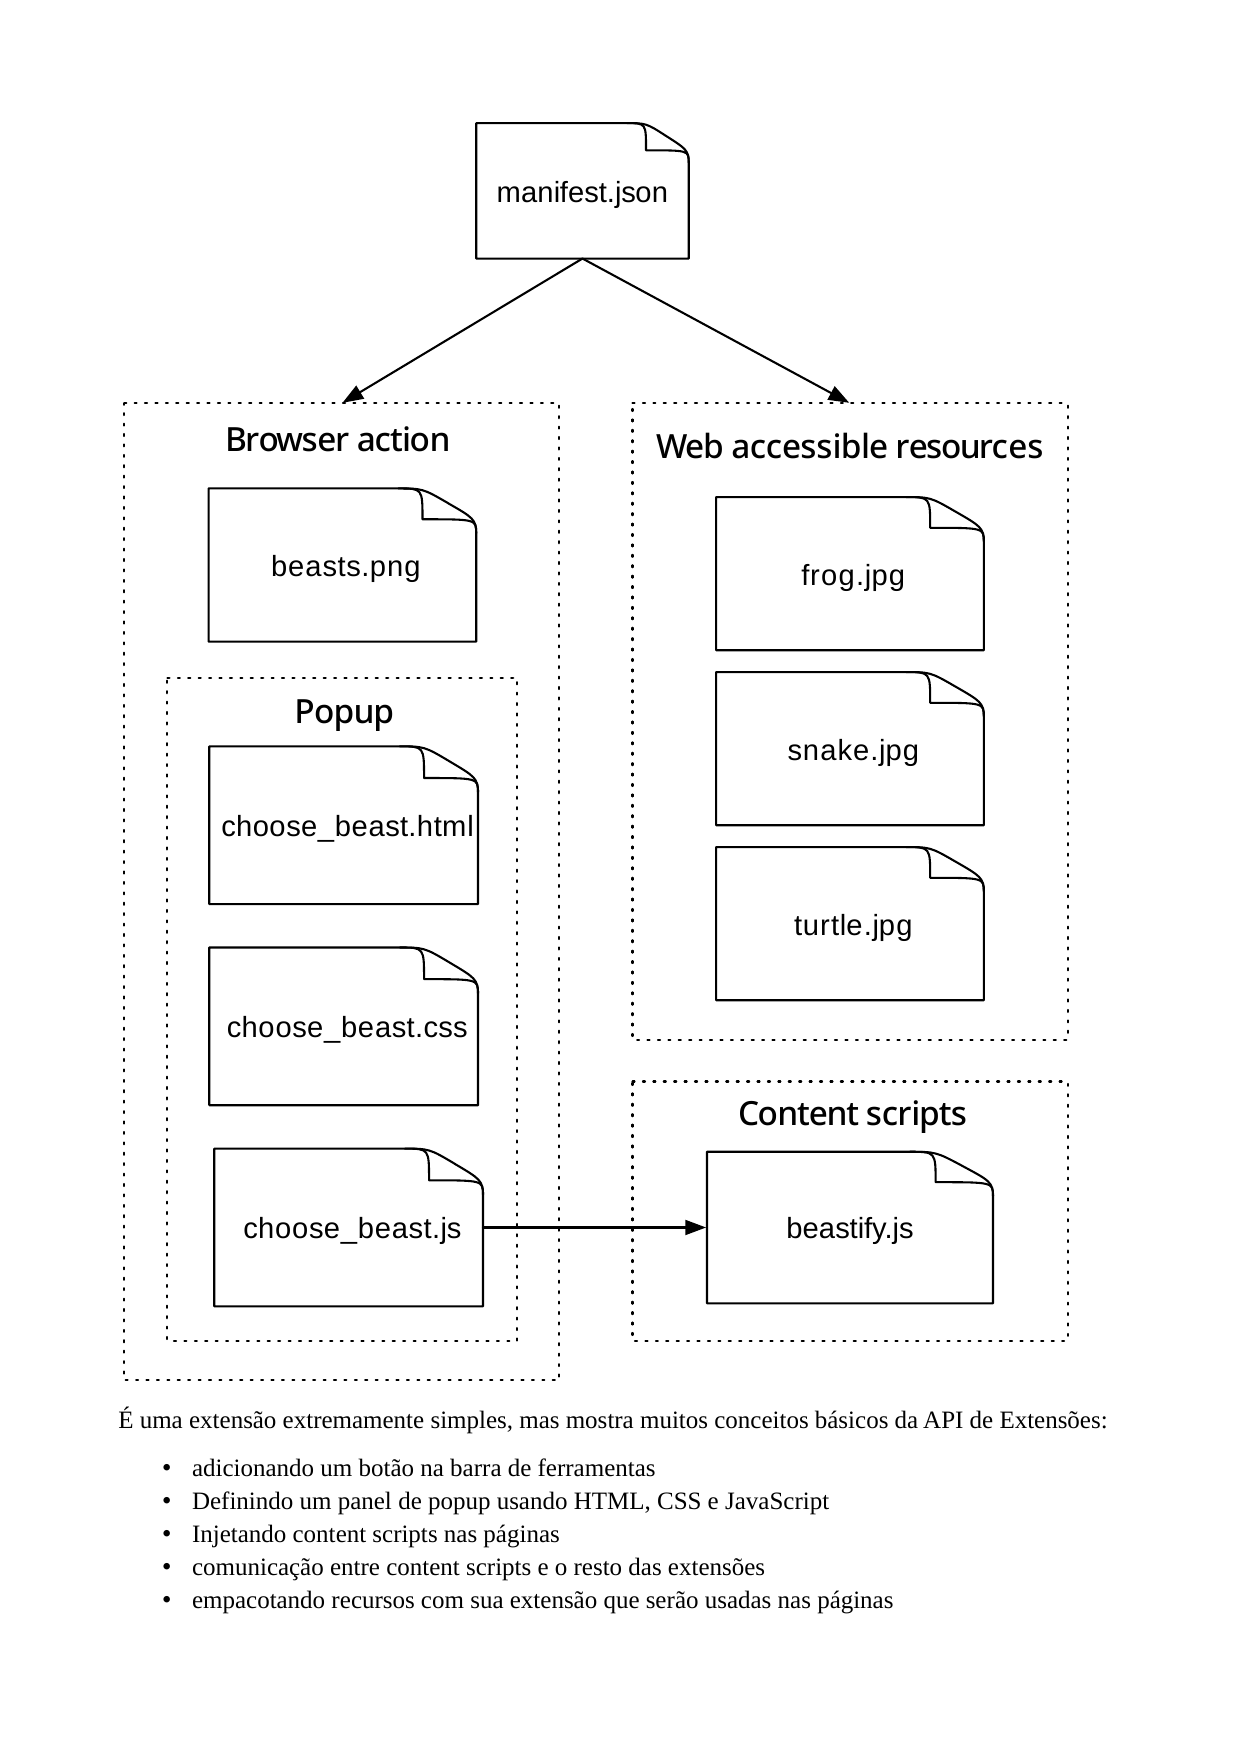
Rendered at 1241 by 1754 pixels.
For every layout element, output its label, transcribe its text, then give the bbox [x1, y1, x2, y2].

list Injetando content scripts nas páginas [162, 1519, 1122, 1548]
list adicionando um botão na barra de ferramentas [162, 1453, 1122, 1482]
list Definindo um panel de popup usando HTML, CSS e JavaScript [162, 1486, 1122, 1514]
text É uma extensão extremamente simples, mas mostra muitos conceitos básicos da API de Extensões: [118, 1405, 1122, 1434]
list empacotando recursos com sua extensão que serão usadas nas páginas [162, 1585, 1122, 1614]
list comunicação entre content scripts e o resto das extensões [162, 1552, 1122, 1581]
